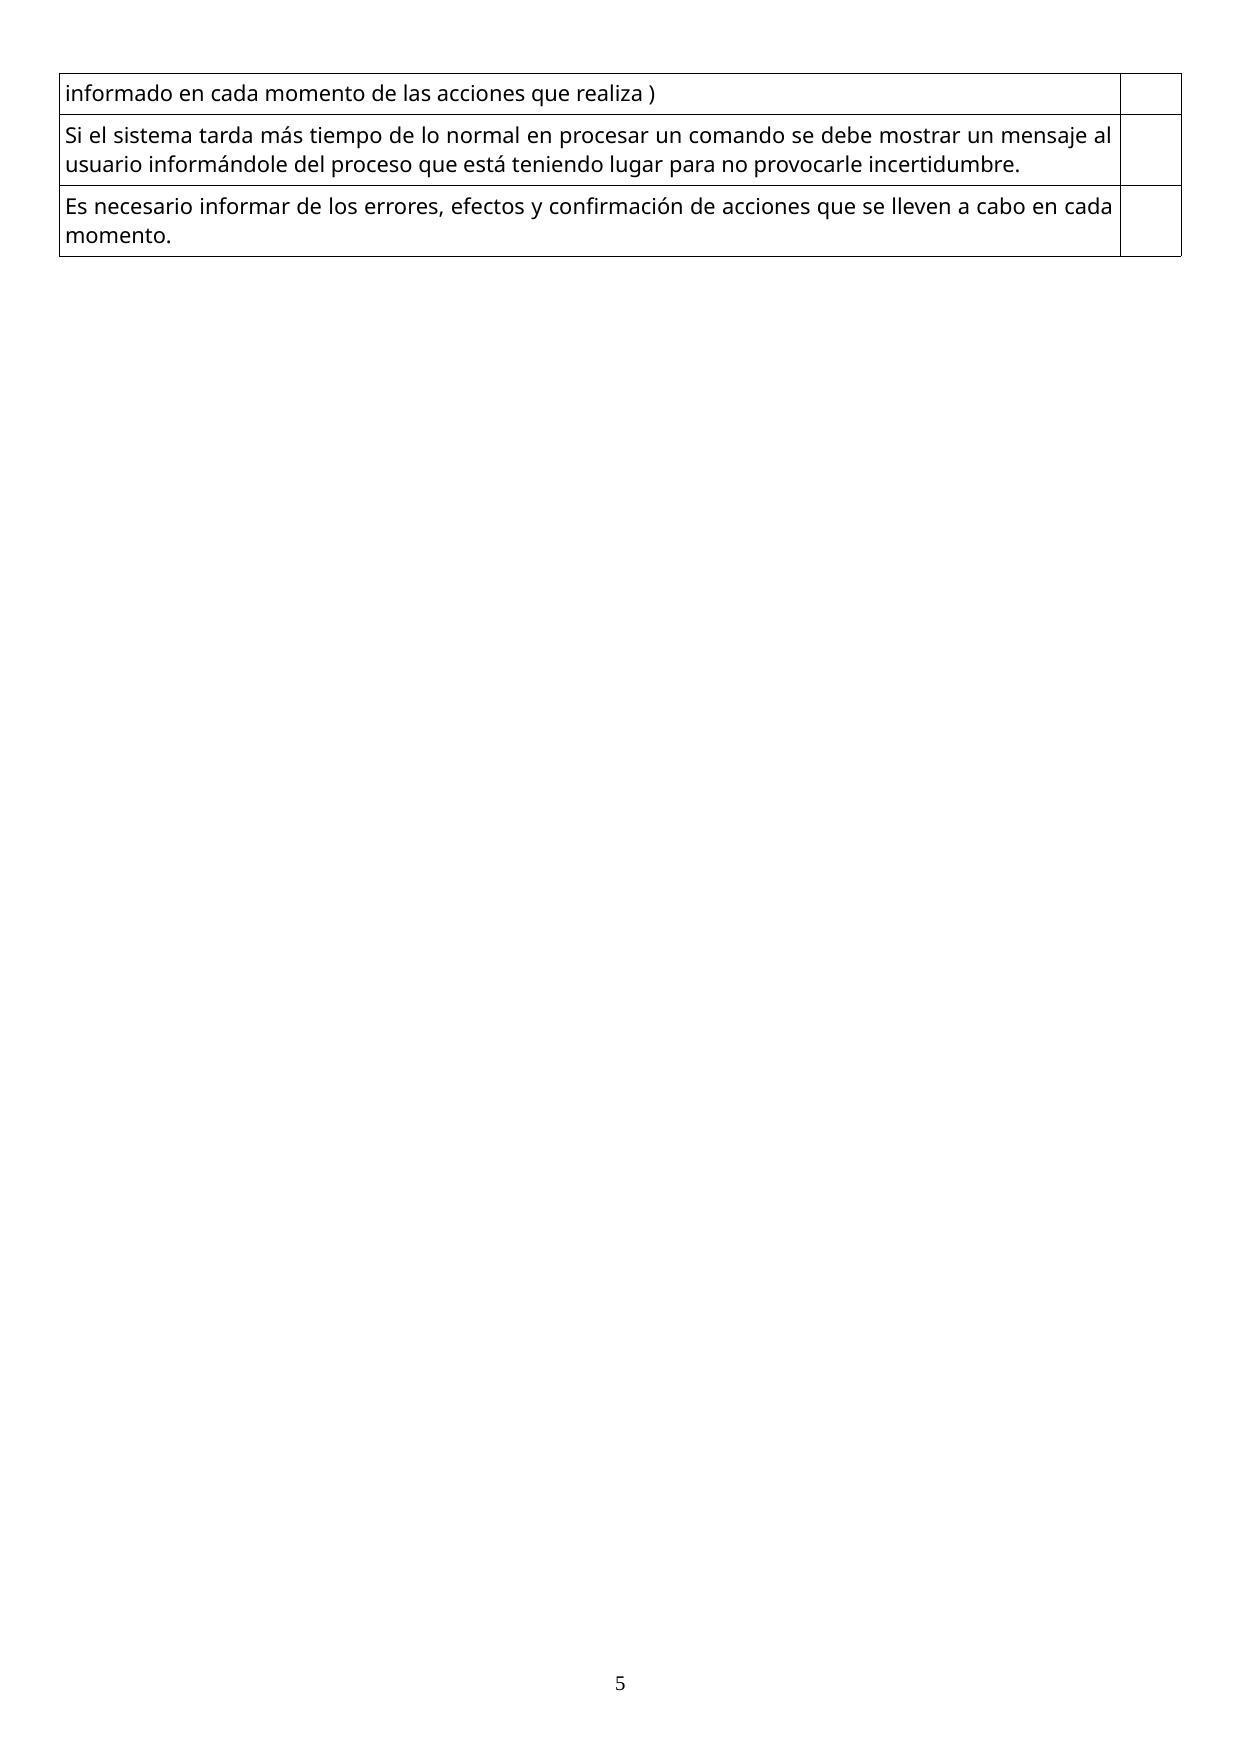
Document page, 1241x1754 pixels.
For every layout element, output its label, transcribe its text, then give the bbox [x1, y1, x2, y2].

table_header [1121, 74, 1181, 114]
table_header informado en cada momento de las acciones que realiza ) [60, 74, 1120, 114]
table_cell Si el sistema tarda más tiempo de lo normal en procesar un comando se debe mostrar un mensaje al usuario informándole del proceso que está teniendo lugar para no provocarle incertidumbre. [60, 115, 1120, 185]
table_cell [1121, 115, 1181, 185]
table_cell [1121, 186, 1181, 256]
table_cell Es necesario informar de los errores, efectos y confirmación de acciones que se lleven a cabo en cada momento. [60, 186, 1120, 256]
